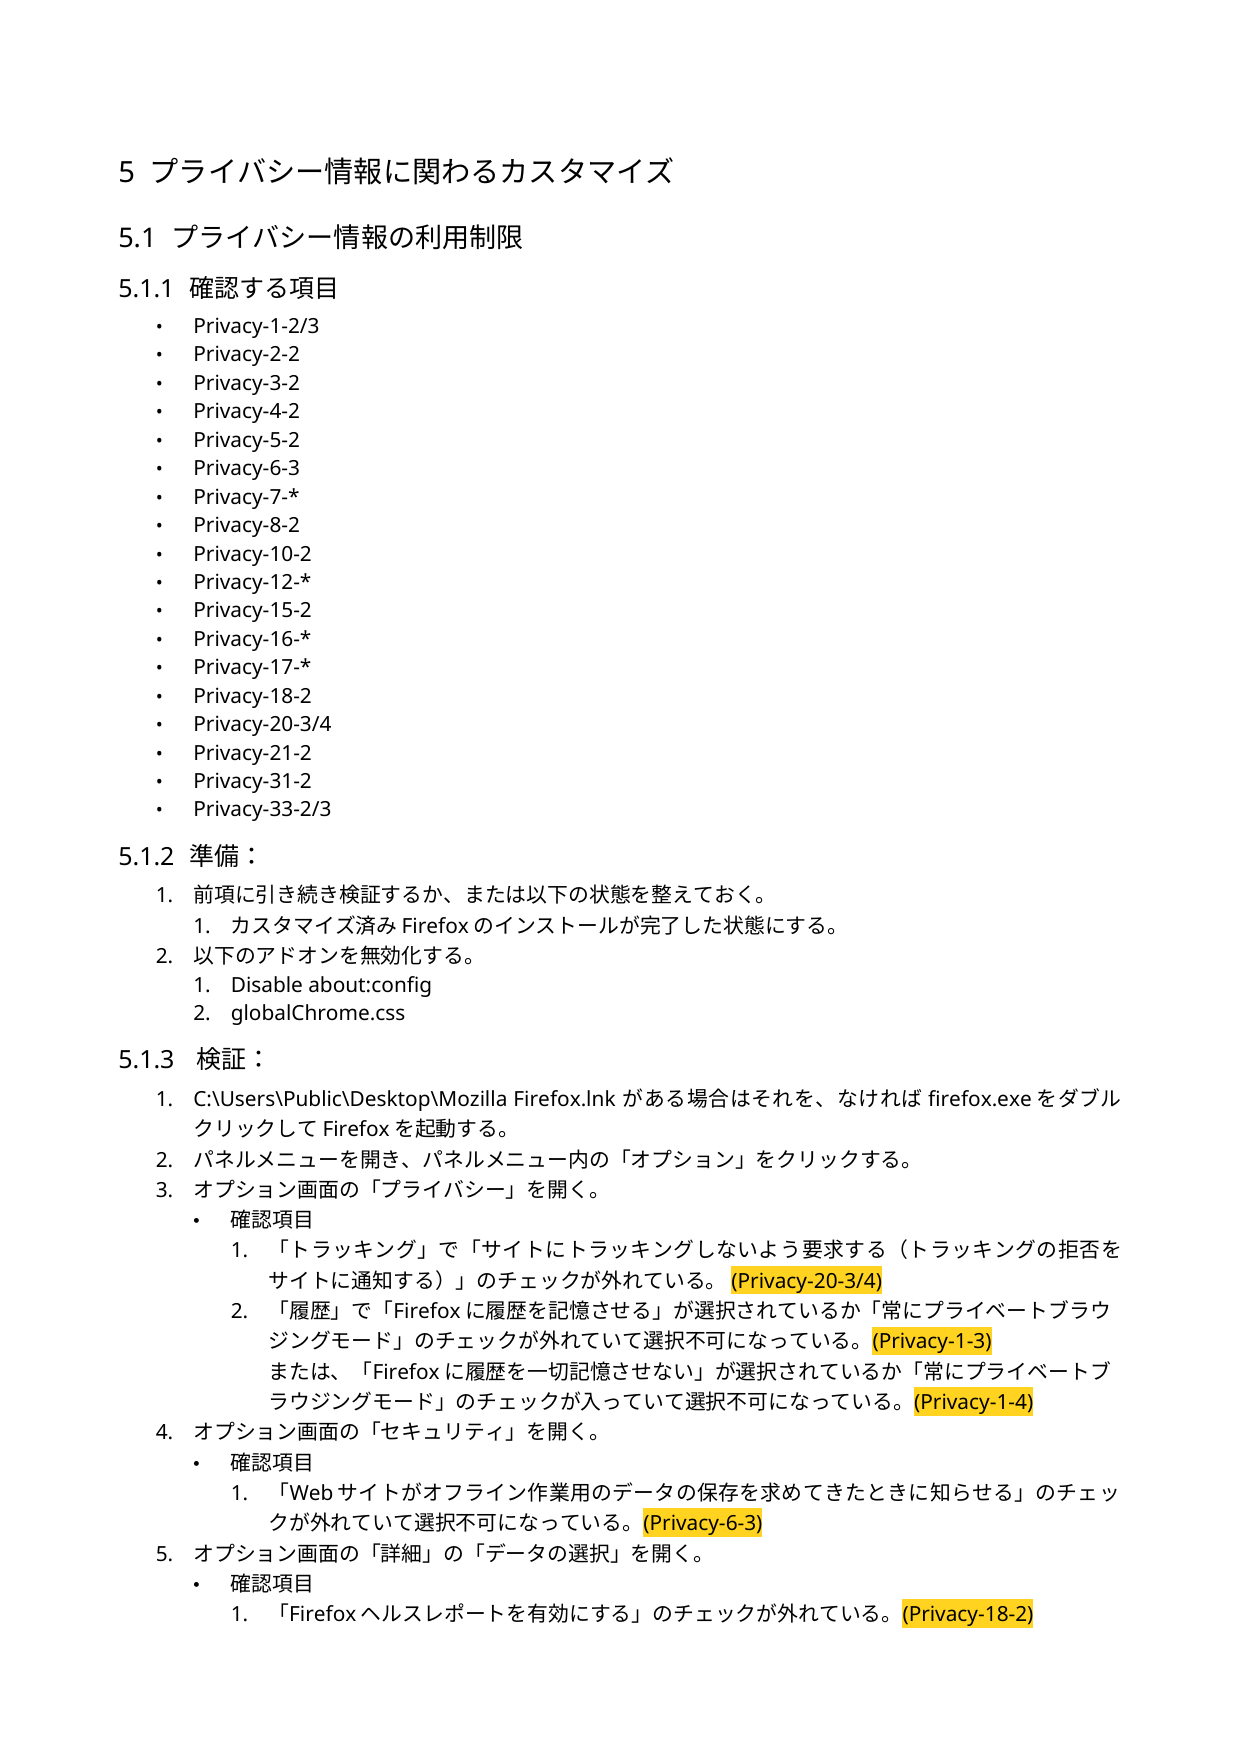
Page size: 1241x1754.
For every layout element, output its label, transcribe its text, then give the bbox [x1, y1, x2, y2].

list Privacy-21-2 [156, 738, 1122, 766]
subtitle 検証： [118, 1039, 1122, 1076]
list 確認項目 [193, 1567, 1122, 1597]
list Disable about:config [193, 970, 1122, 998]
list Privacy-18-2 [156, 681, 1122, 709]
list Privacy-12-* [156, 567, 1122, 596]
list オプション画面の「プライバシー」を開く。 [156, 1173, 1122, 1203]
list Privacy-1-2/3 [156, 311, 1122, 339]
list Privacy-33-2/3 [156, 794, 1122, 823]
list Privacy-6-3 [156, 453, 1122, 482]
list globalChrome.css [193, 998, 1122, 1027]
list オプション画面の「詳細」の「データの選択」を開く。 [156, 1537, 1122, 1567]
subtitle プライバシー情報に関わるカスタマイズ [118, 149, 1122, 191]
list Privacy-3-2 [156, 368, 1122, 396]
list 確認項目 [193, 1203, 1122, 1234]
list オプション画面の「セキュリティ」を開く。 [156, 1416, 1122, 1446]
list Privacy-4-2 [156, 396, 1122, 425]
list Privacy-15-2 [156, 596, 1122, 624]
list 「Webサイトがオフライン作業用のデータの保存を求めてきたときに知らせる」のチェックが外れていて選択不可になっている。(Privacy-6-3) [231, 1476, 1122, 1537]
list 確認項目 [193, 1446, 1122, 1476]
list Privacy-16-* [156, 624, 1122, 652]
list C:\Users\Public\Desktop\Mozilla Firefox.lnk がある場合はそれを、なければfirefox.exeをダブルクリックしてFirefoxを起動する。 [156, 1082, 1122, 1143]
list Privacy-10-2 [156, 539, 1122, 567]
list カスタマイズ済みFirefoxのインストールが完了した状態にする。 [193, 909, 1122, 939]
list 以下のアドオンを無効化する。 [156, 939, 1122, 970]
list 「履歴」で「Firefoxに履歴を記憶させる」が選択されているか「常にプライベートブラウジングモード」のチェックが外れていて選択不可になっている。(Privacy-1-3) または、「Firefoxに履歴を一切記憶させない」が選択されているか「常にプライベートブラウジングモード」のチェックが入っていて選択不可になっている。(Privacy-1-4) [231, 1294, 1122, 1416]
list Privacy-20-3/4 [156, 709, 1122, 738]
list Privacy-8-2 [156, 510, 1122, 539]
list 「トラッキング」で「サイトにトラッキングしないよう要求する（トラッキングの拒否をサイトに通知する）」のチェックが外れている。 (Privacy-20-3/4) [231, 1234, 1122, 1294]
subtitle プライバシー情報の利用制限 [118, 216, 1122, 255]
list Privacy-5-2 [156, 425, 1122, 453]
subtitle 確認する項目 [118, 268, 1122, 305]
list Privacy-31-2 [156, 766, 1122, 794]
list 前項に引き続き検証するか、または以下の状態を整えておく。 [156, 879, 1122, 909]
list パネルメニューを開き、パネルメニュー内の「オプション」をクリックする。 [156, 1143, 1122, 1173]
list Privacy-2-2 [156, 339, 1122, 368]
list Privacy-17-* [156, 652, 1122, 681]
list 「Firefoxヘルスレポートを有効にする」のチェックが外れている。(Privacy-18-2) [231, 1597, 1122, 1628]
list Privacy-7-* [156, 482, 1122, 510]
subtitle 準備： [118, 836, 1122, 872]
